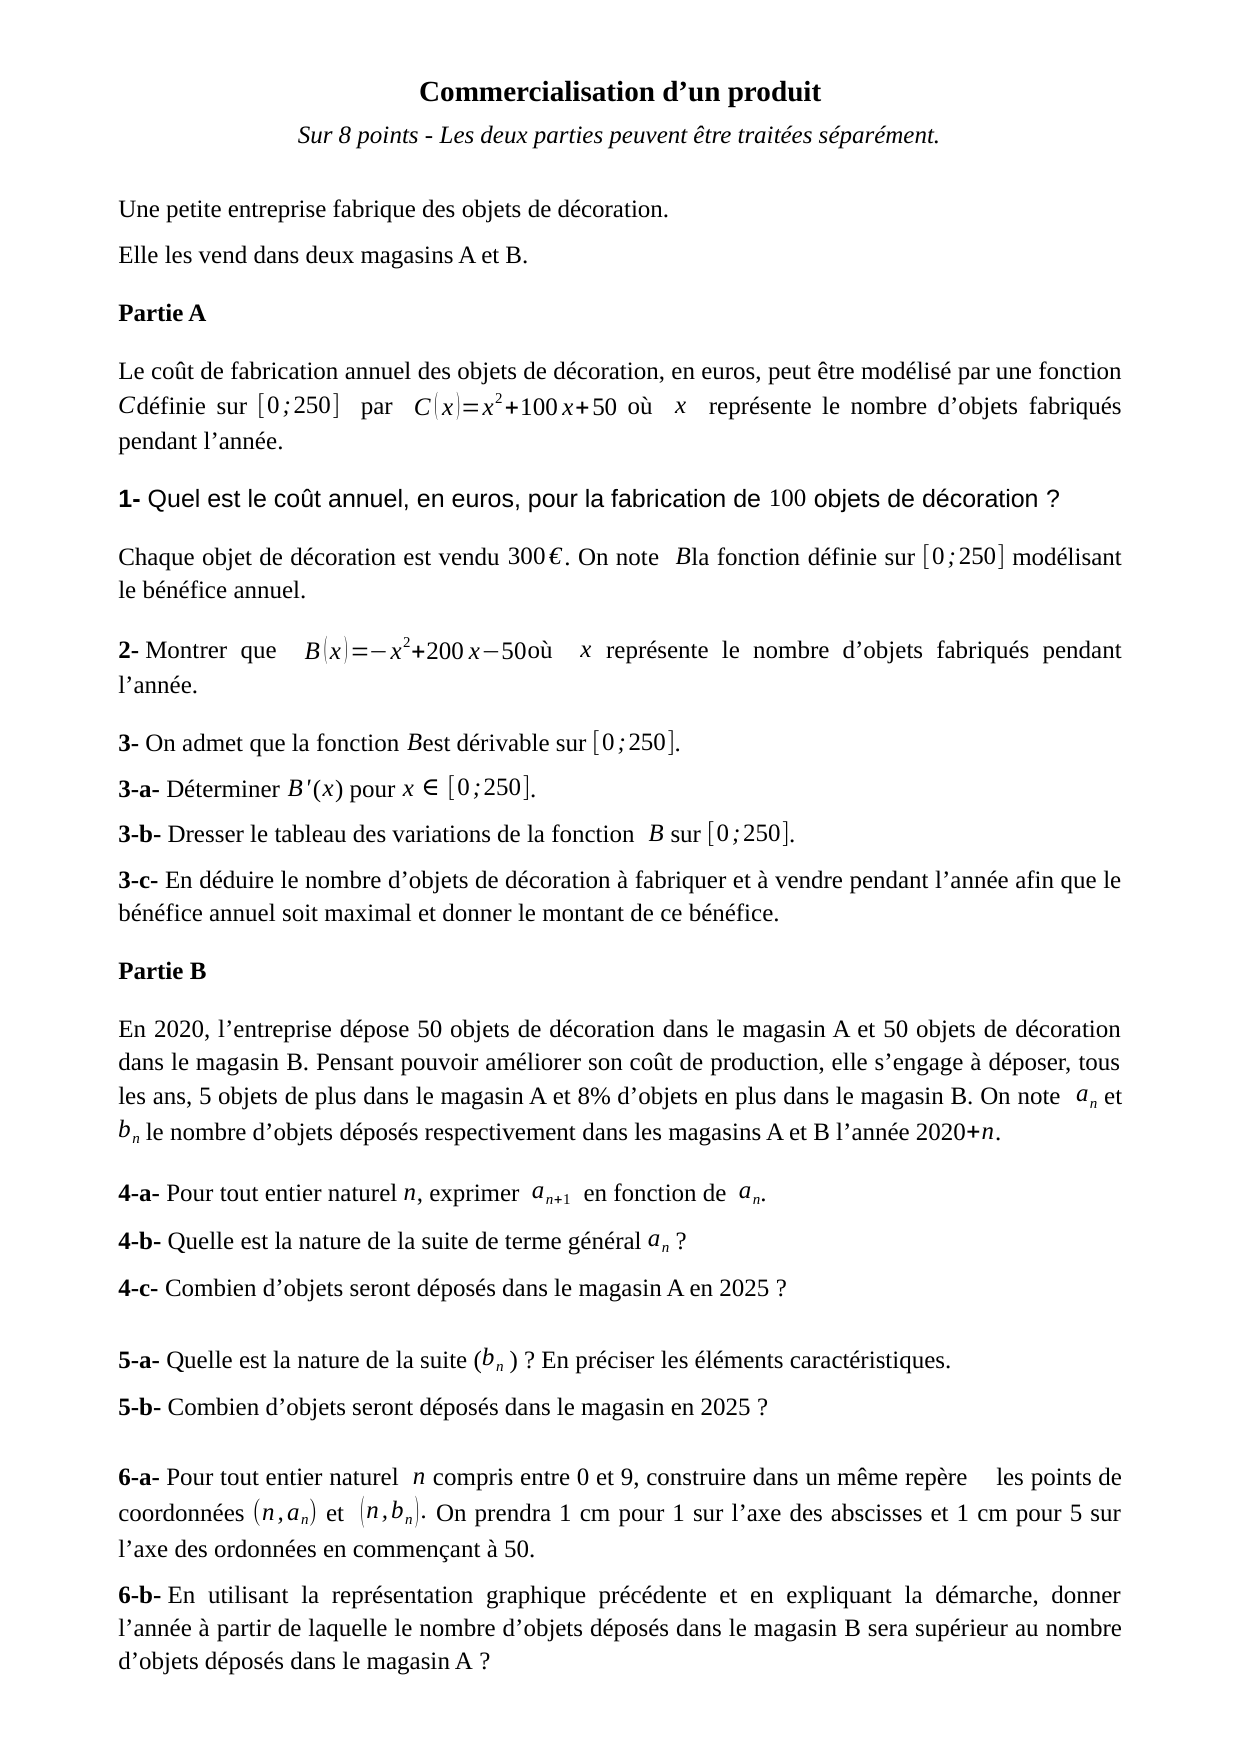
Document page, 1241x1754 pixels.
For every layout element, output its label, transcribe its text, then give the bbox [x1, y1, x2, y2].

text 6-b- En utilisant la représentation graphique précédente et en expliquant la démarche, donner l’année à partir de laquelle le nombre d’objets déposés dans le magasin B sera supérieur au nombre d’objets déposés dans le magasin A ? [118, 1580, 1122, 1674]
text 6-a- Pour tout entier naturel compris entre 0 et 9, construire dans un même repère les points de coordonnées et On prendra 1 cm pour 1 sur l’axe des abscisses et 1 cm pour 5 sur l’axe des ordonnées en commençant à 50. [118, 1462, 1122, 1563]
text Sur 8 points - Les deux parties peuvent être traitées séparément. [118, 120, 1122, 149]
text Le coût de fabrication annuel des objets de décoration, en euros, peut être modélisé par une fonction définie sur par où représente le nombre d’objets fabriqués pendant l’année. [118, 356, 1122, 455]
text Commercialisation d’un produit [118, 74, 1122, 108]
text 3- On admet que la fonction est dérivable sur . [118, 728, 1122, 757]
text 3-c- En déduire le nombre d’objets de décoration à fabriquer et à vendre pendant l’année afin que le bénéfice annuel soit maximal et donner le montant de ce bénéfice. [118, 865, 1122, 927]
text 5-a- Quelle est la nature de la suite ( ) ? En préciser les éléments caractéristiques. [118, 1343, 1122, 1375]
text 3-a- Déterminer () pour . [118, 774, 1122, 802]
text 5-b- Combien d’objets seront déposés dans le magasin en 2025 ? [118, 1392, 1122, 1420]
text 4-a- Pour tout entier naturel , exprimer en fonction de . [118, 1176, 1122, 1208]
text Partie A [118, 298, 1122, 327]
text 4-c- Combien d’objets seront déposés dans le magasin A en 2025 ? [118, 1273, 1122, 1302]
list 1- Quel est le coût annuel, en euros, pour la fabrication de objets de décoration ? [118, 484, 1122, 513]
text 3-b- Dresser le tableau des variations de la fonction sur . [118, 819, 1122, 848]
text Chaque objet de décoration est vendu . On note la fonction définie sur modélisant le bénéfice annuel. [118, 542, 1122, 604]
text Elle les vend dans deux magasins A et B. [118, 240, 1122, 269]
text 4-b- Quelle est la nature de la suite de terme général ? [118, 1224, 1122, 1256]
text En 2020, l’entreprise dépose 50 objets de décoration dans le magasin A et 50 objets de décoration dans le magasin B. Pensant pouvoir améliorer son coût de production, elle s’engage à déposer, tous les ans, 5 objets de plus dans le magasin A et 8% d’objets en plus dans le magasin B. On note et le nombre d’objets déposés respectivement dans les magasins A et B l’année 2020. [118, 1014, 1122, 1147]
text 2- Montrer que où représente le nombre d’objets fabriqués pendant l’année. [118, 633, 1122, 699]
text Partie B [118, 956, 1122, 984]
text Une petite entreprise fabrique des objets de décoration. [118, 194, 1122, 223]
